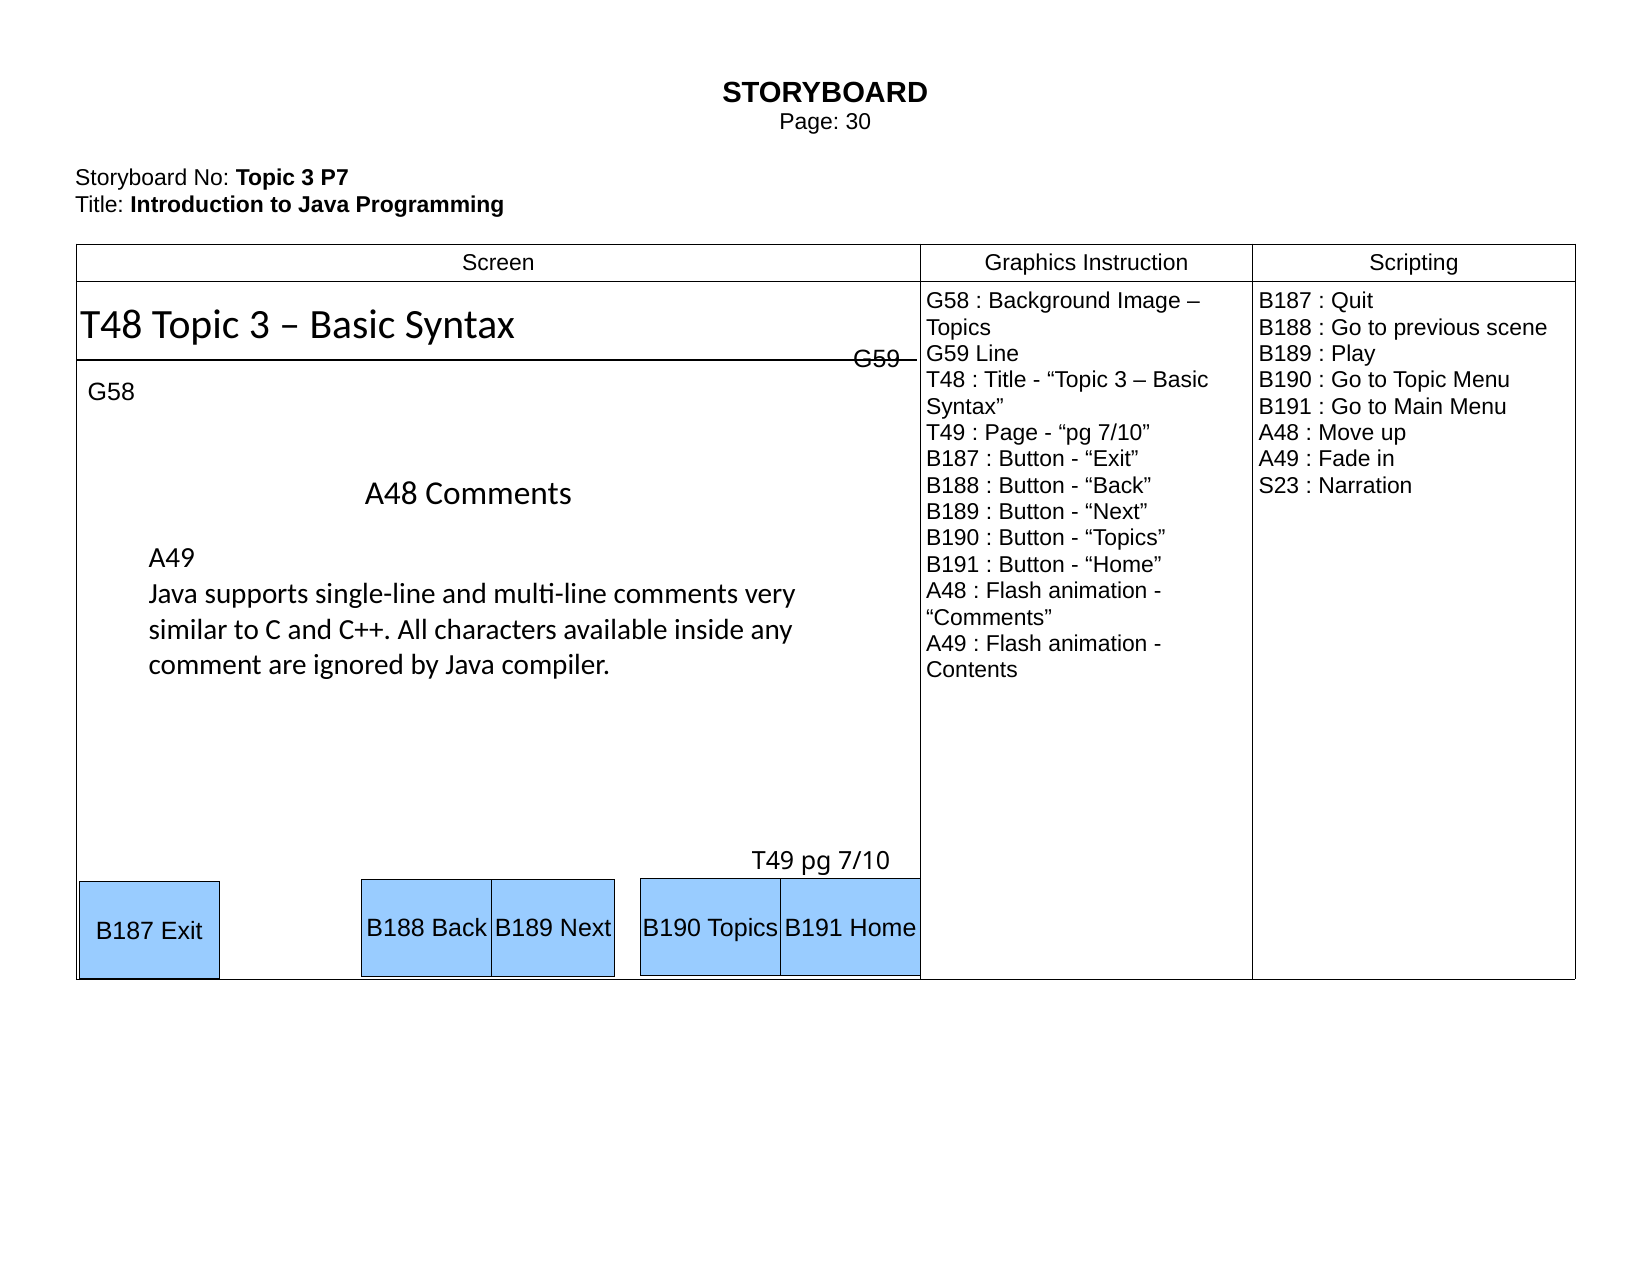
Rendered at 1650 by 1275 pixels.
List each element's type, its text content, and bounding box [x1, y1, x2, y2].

table_cell G58 : Background Image – Topics G59 Line T48 : Title - “Topic 3 – Basic Syntax” T49 : Page - “pg 7/10” B187 : Button - “Exit” B188 : Button - “Back” B189 : Button - “Next” B190 : Button - “Topics” B191 : Button - “Home” A48 : Flash animation - “Comments” A49 : Flash animation - Contents [921, 282, 1252, 978]
table_cell [857, 361, 868, 365]
table_cell [889, 351, 896, 359]
table_header Graphics Instruction [921, 245, 1252, 281]
text Title: Introduction to Java Programming [75, 191, 1575, 217]
text Storyboard No: Topic 3 P7 [75, 164, 1575, 191]
table_header Scripting [1253, 245, 1575, 281]
table_header Screen [77, 245, 920, 281]
table_cell B187 : Quit B188 : Go to previous scene B189 : Play B190 : Go to Topic Menu B191 : Go to Main Menu A48 : Move up A49 : Fade in S23 : Narration [1253, 282, 1575, 978]
table_cell [77, 282, 920, 978]
